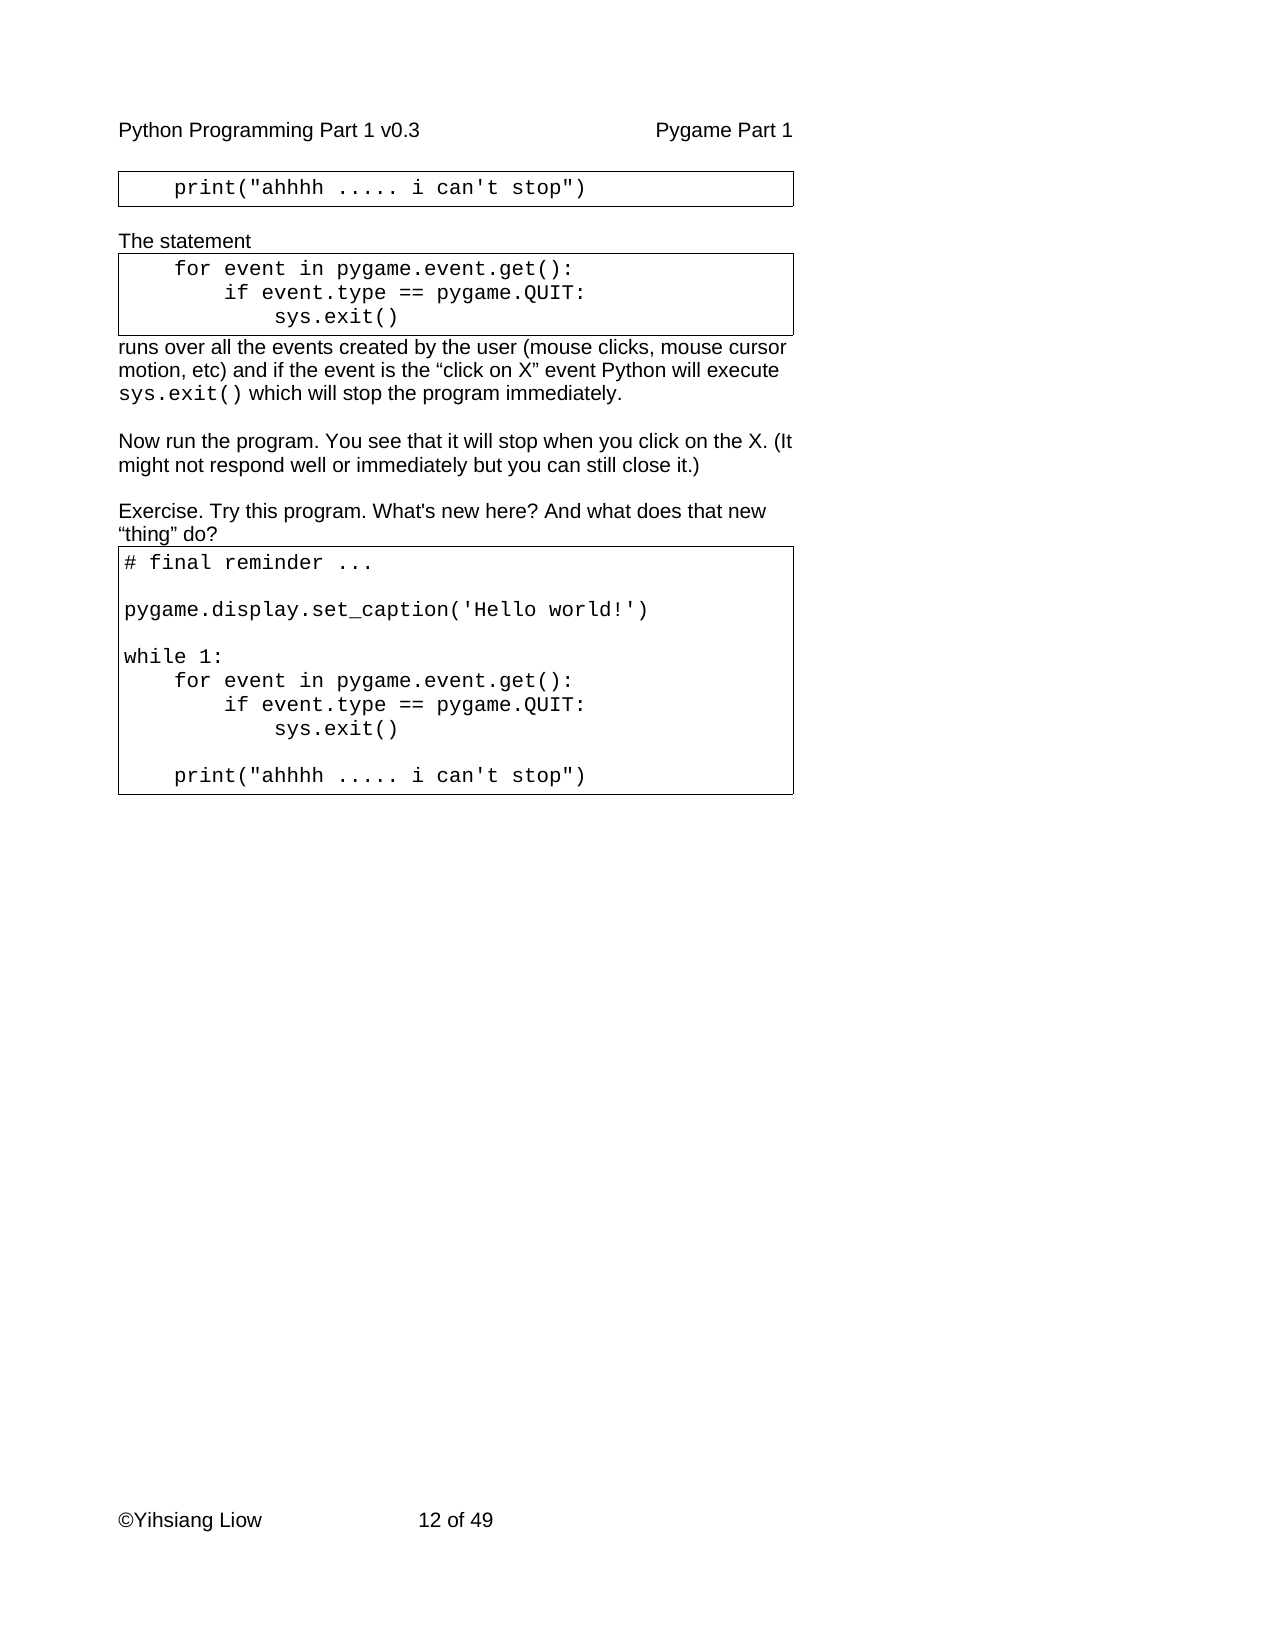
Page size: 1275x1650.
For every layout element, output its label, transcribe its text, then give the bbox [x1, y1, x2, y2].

text Exercise. Try this program. What's new here? And what does that new “thing” do? [118, 500, 793, 546]
table_header # final reminder ... pygame.display.set_caption('Hello world!') while 1: for event in pygame.event.get(): if event.type == pygame.QUIT: sys.exit() print("ahhhh ..... i can't stop") [119, 547, 793, 794]
text runs over all the events created by the user (mouse clicks, mouse cursor motion, etc) and if the event is the “click on X” event Python will execute sys.exit() which will stop the program immediately. [118, 336, 793, 407]
text Now run the program. You see that it will stop when you click on the X. (It might not respond well or immediately but you can still close it.) [118, 430, 793, 476]
table_header print("ahhhh ..... i can't stop") [119, 172, 793, 206]
text The statement [118, 229, 793, 253]
table_header for event in pygame.event.get(): if event.type == pygame.QUIT: sys.exit() [119, 254, 793, 335]
